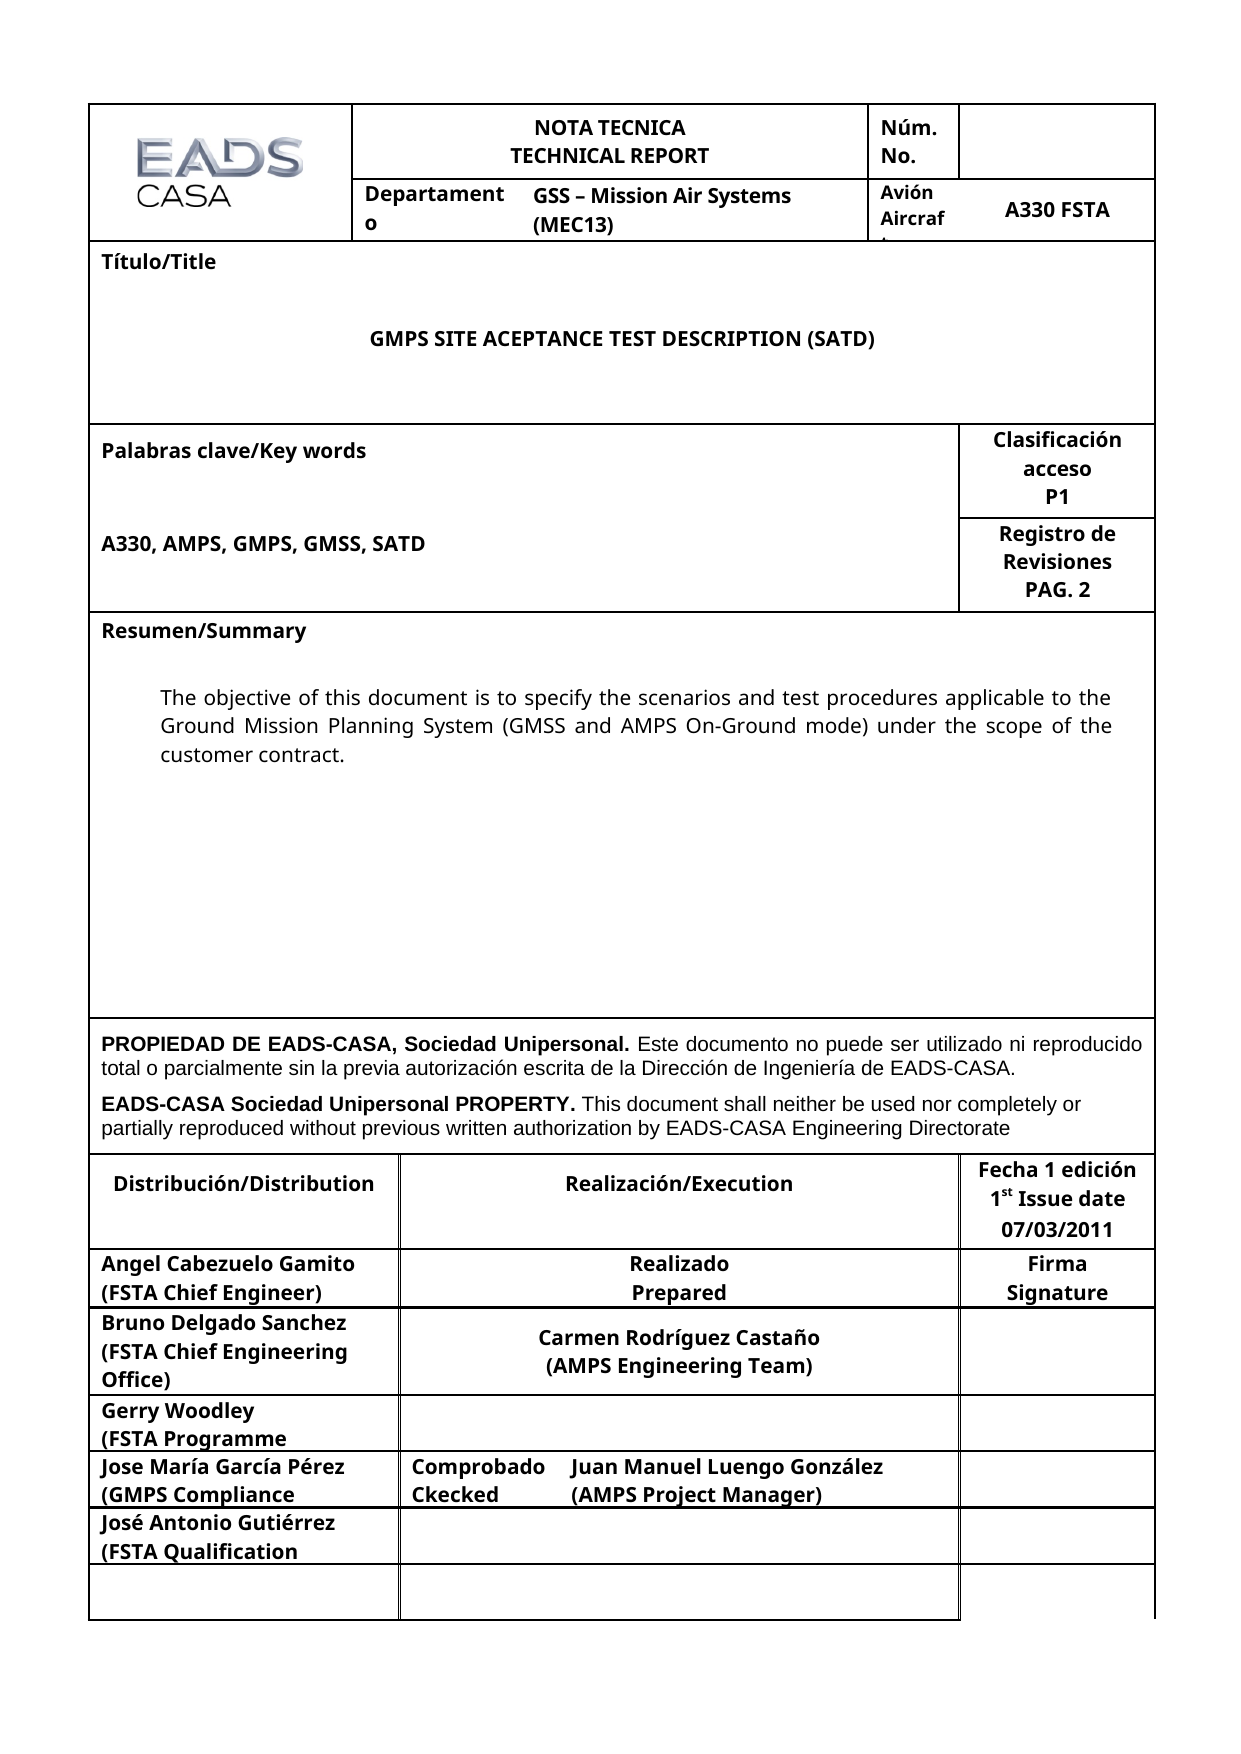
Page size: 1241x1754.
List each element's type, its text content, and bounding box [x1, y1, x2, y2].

table_cell [401, 1212, 958, 1247]
table_header [960, 105, 1154, 177]
table_cell [401, 1509, 559, 1563]
table_cell Palabras clave/Key words [90, 425, 958, 475]
table_cell [401, 1396, 958, 1450]
table_cell Firma Signature [961, 1250, 1154, 1306]
table_header Núm. No. [869, 105, 958, 177]
table_cell GMPS SITE ACEPTANCE TEST DESCRIPTION (SATD) [90, 281, 1154, 423]
table_cell [961, 1565, 1154, 1619]
table_cell Resumen/Summary [90, 613, 1154, 648]
table_cell Título/Title [90, 242, 1154, 281]
table_cell A330 FSTA [959, 180, 1154, 240]
table_cell A330, AMPS, GMPS, GMSS, SATD [90, 475, 958, 611]
table_cell PAG. 2 [960, 569, 1154, 611]
table_cell Juan Manuel Luengo González (AMPS Project Manager) [559, 1452, 958, 1506]
table_cell 07/03/2011 [961, 1212, 1154, 1247]
table_cell Angel Cabezuelo Gamito (FSTA Chief Engineer) [90, 1250, 398, 1306]
table_cell Clasificación acceso Access class [960, 425, 1154, 475]
table_cell Realizado Prepared [401, 1250, 958, 1306]
table_cell [90, 1212, 398, 1247]
table_cell Distribución/Distribution [90, 1155, 398, 1212]
table_cell [961, 1396, 1154, 1450]
table_cell [961, 1509, 1154, 1563]
table_cell PROPIEDAD DE EADS-CASA, Sociedad Unipersonal. Este documento no puede ser utilizado ni reproducido total o parcialmente sin la previa autorización escrita de la Dirección de Ingeniería de EADS-CASA. EADS-CASA Sociedad Unipersonal PROPERTY. This document shall neither be used nor completely or partially reproduced without previous written authorization by EADS-CASA Engineering Directorate [90, 1019, 1154, 1153]
table_cell The objective of this document is to specify the scenarios and test procedures applicable to the Ground Mission Planning System (GMSS and AMPS On-Ground mode) under the scope of the customer contract. [90, 648, 1154, 1017]
table_cell Carmen Rodríguez Castaño (AMPS Engineering Team) [401, 1309, 958, 1394]
table_cell [961, 1452, 1154, 1506]
table_header NOTA TECNICA TECHNICAL REPORT [353, 105, 867, 177]
table_cell Realización/Execution [401, 1155, 958, 1212]
table_cell [961, 1309, 1154, 1394]
table_cell Departamento Department [353, 180, 520, 240]
table_cell Avión Aircraft [869, 180, 959, 240]
table_cell José Antonio Gutiérrez (FSTA Qualification Manager) [90, 1509, 398, 1563]
table_cell Gerry Woodley (FSTA Programme Manager) [90, 1396, 398, 1450]
picture [137, 137, 303, 207]
table_cell Registro de Revisiones Revisions Record [960, 519, 1154, 569]
table_cell [559, 1565, 958, 1619]
table_cell Comprobado Ckecked [401, 1452, 559, 1506]
table_cell [90, 1565, 398, 1619]
table_cell [401, 1565, 559, 1619]
table_cell [559, 1509, 958, 1563]
table_cell P1 [960, 475, 1154, 517]
table_cell Bruno Delgado Sanchez (FSTA Chief Engineering Office) [90, 1309, 398, 1394]
table_cell GSS – Mission Air Systems (MEC13) [520, 180, 867, 240]
table_header [90, 105, 351, 240]
table_cell Fecha 1 edición 1st Issue date [961, 1155, 1154, 1212]
table_cell Jose María García Pérez (GMPS Compliance Manager) [90, 1452, 398, 1506]
